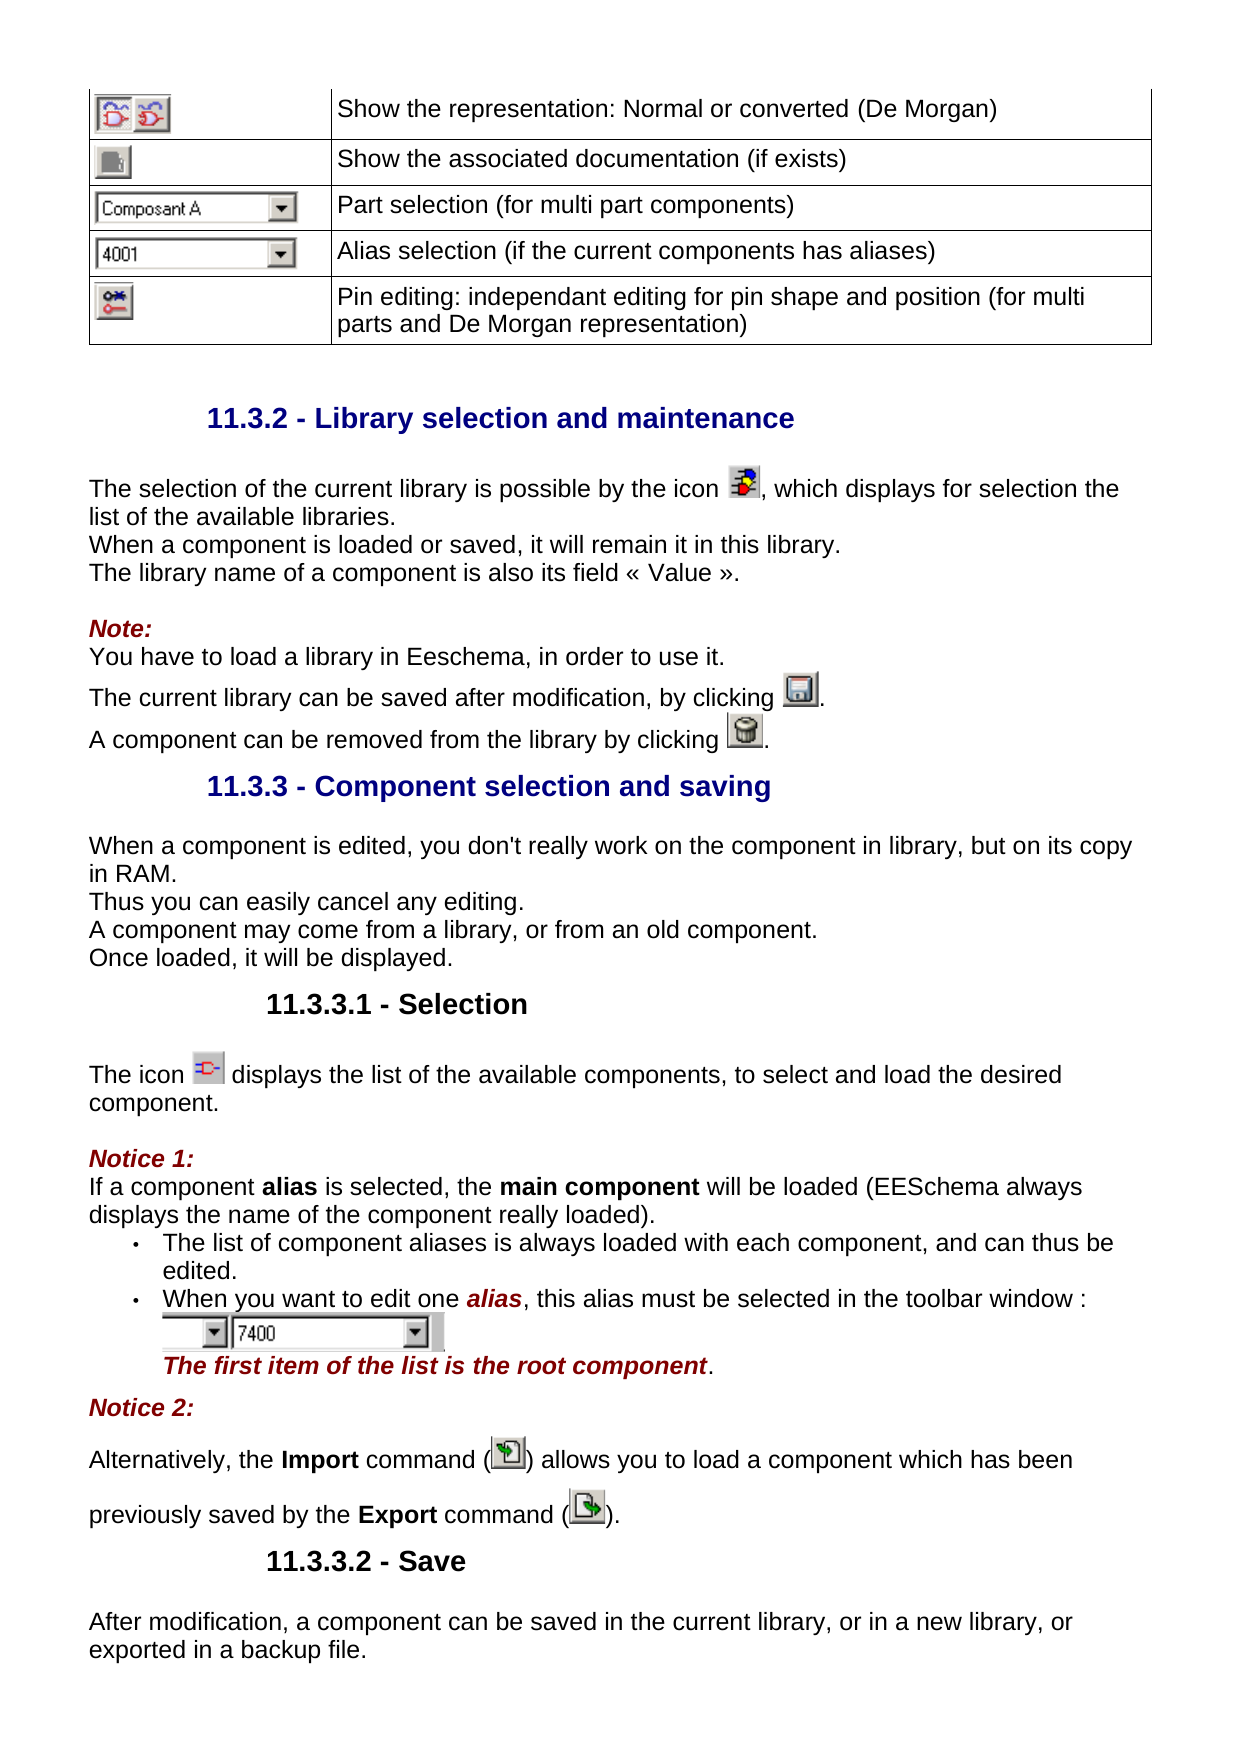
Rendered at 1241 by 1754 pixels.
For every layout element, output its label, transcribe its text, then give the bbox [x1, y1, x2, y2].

text Once loaded, it will be displayed. [88, 944, 1152, 972]
picture [491, 1435, 526, 1469]
table_cell Show the associated documentation (if exists) [332, 140, 1151, 185]
table_cell [90, 89, 331, 139]
picture [94, 282, 134, 320]
text When a component is loaded or saved, it will remain it in this library. [88, 531, 1152, 559]
table_cell Alias selection (if the current components has aliases) [332, 231, 1151, 276]
table_cell Part selection (for multi part components) [332, 186, 1151, 230]
text The selection of the current library is possible by the icon , which displays for selection the list of the available libraries. [88, 464, 1152, 531]
table_cell [90, 231, 331, 276]
text You have to load a library in Eeschema, in order to use it. [88, 643, 1152, 671]
text A component can be removed from the library by clicking . [88, 712, 1152, 753]
text Alternatively, the Import command () allows you to load a component which has been previously saved by the Export command (). [88, 1436, 1152, 1529]
picture [94, 236, 299, 271]
subtitle Selection [266, 988, 1152, 1021]
subtitle Save [266, 1545, 1152, 1578]
picture [94, 94, 172, 134]
subtitle Component selection and saving [207, 770, 1152, 802]
table_cell [90, 277, 331, 344]
text The library name of a component is also its field « Value ». [88, 559, 1152, 587]
list The list of component aliases is always loaded with each component, and can thus be edited. [133, 1229, 1152, 1285]
subtitle Library selection and maintenance [207, 402, 1152, 435]
text Notice 1: [88, 1145, 1152, 1173]
table_cell [90, 186, 331, 230]
list When you want to edit one alias, this alias must be selected in the toolbar window : The first item of the list is the root component. [133, 1285, 1152, 1380]
picture [782, 670, 819, 707]
picture [569, 1487, 606, 1524]
text A component may come from a library, or from an old component. [88, 916, 1152, 944]
picture [94, 144, 132, 179]
text Notice 2: [88, 1394, 1152, 1422]
table_cell Pin editing: independant editing for pin shape and position (for multi parts and De Morgan representation) [332, 277, 1151, 344]
picture [727, 712, 763, 748]
text After modification, a component can be saved in the current library, or in a new library, or exported in a backup file. [88, 1608, 1152, 1664]
table_cell Show the representation: Normal or converted (De Morgan) [332, 89, 1151, 139]
text Thus you can easily cancel any editing. [88, 888, 1152, 916]
text When a component is edited, you don't really work on the component in library, but on its copy in RAM. [88, 832, 1152, 888]
table_cell [90, 140, 331, 185]
text The icon displays the list of the available components, to select and load the desired component. [88, 1051, 1152, 1117]
text The current library can be saved after modification, by clicking . [88, 671, 1152, 712]
text If a component alias is selected, the main component will be loaded (EESchema always displays the name of the component really loaded). [88, 1173, 1152, 1229]
text Note: [88, 615, 1152, 643]
picture [94, 190, 300, 225]
